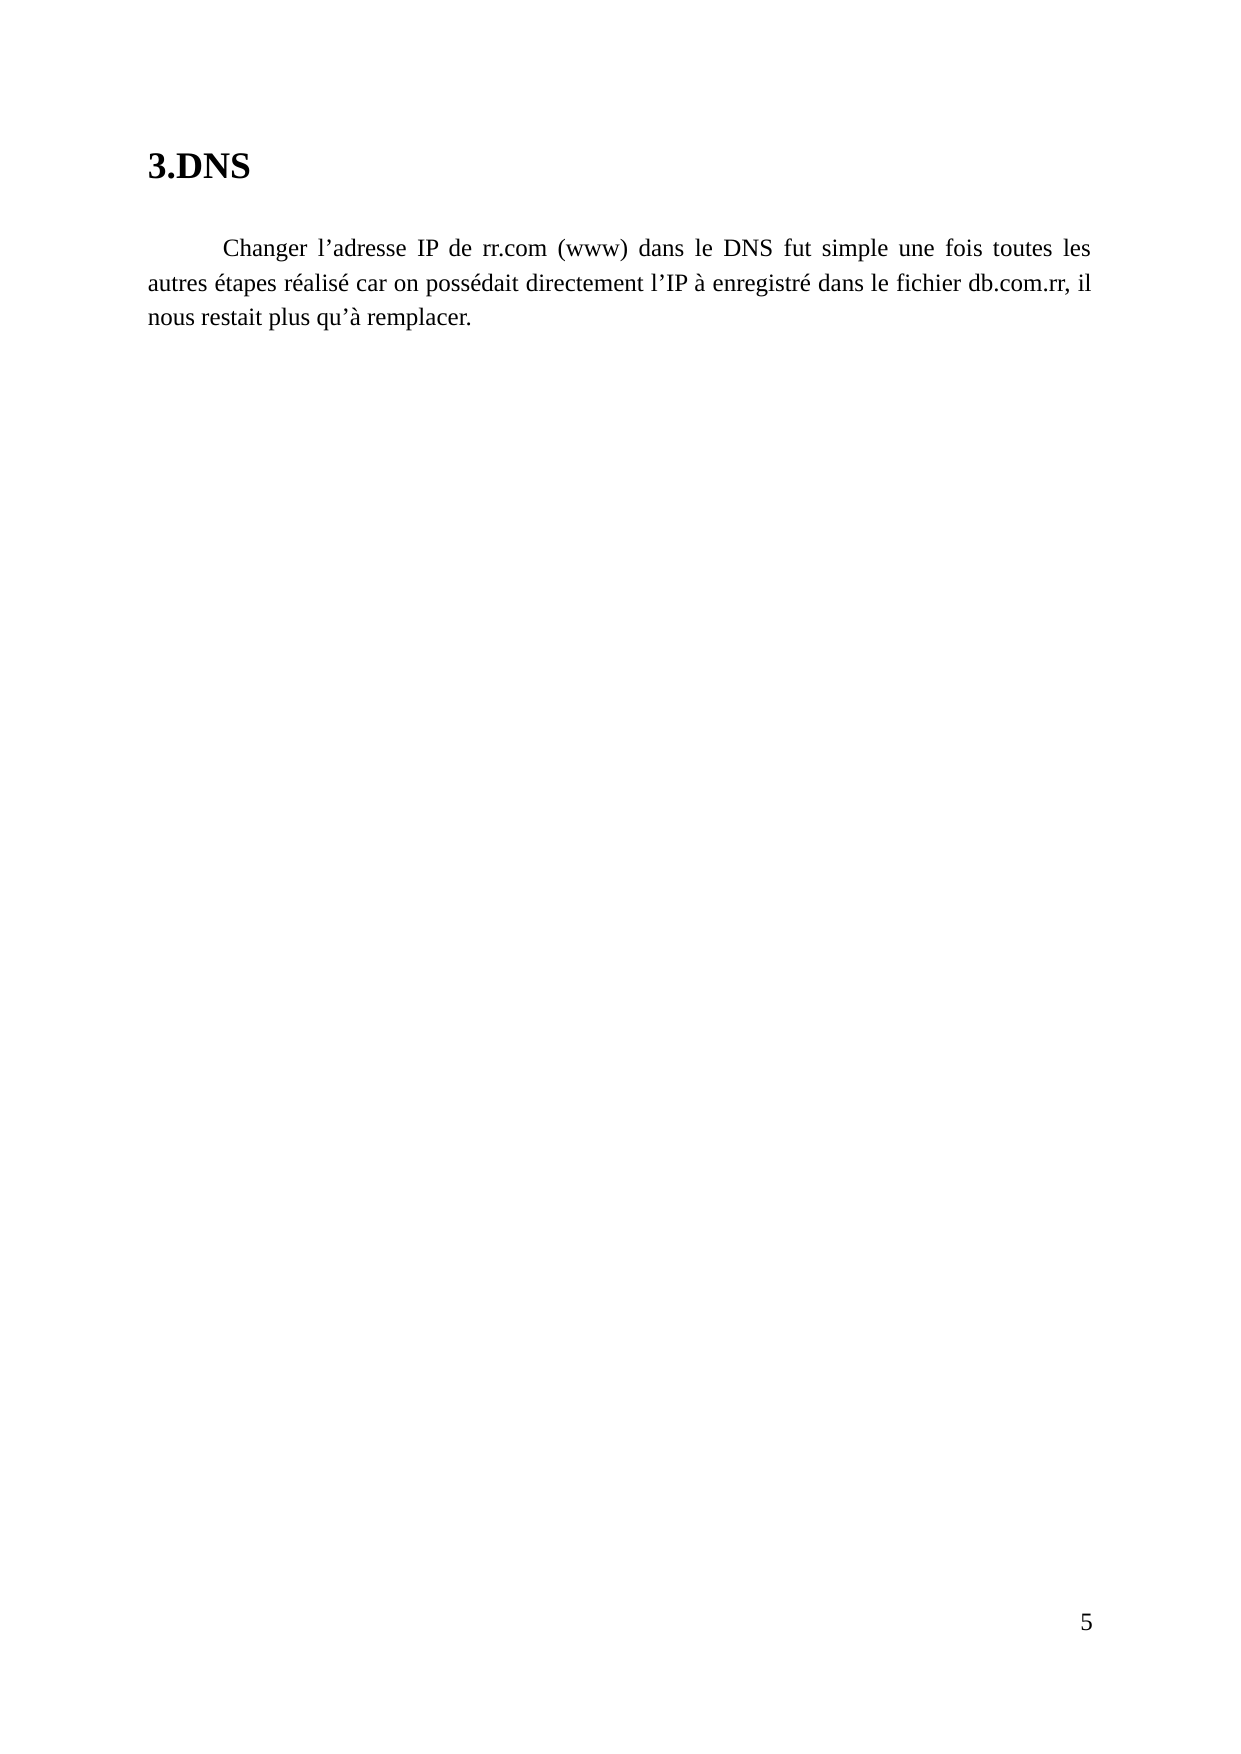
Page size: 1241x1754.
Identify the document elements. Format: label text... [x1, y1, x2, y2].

subtitle DNS [148, 143, 1093, 186]
text Changer l’adresse IP de rr.com (www) dans le DNS fut simple une fois toutes les autres étapes réalisé car on possédait directement l’IP à enregistré dans le fichier db.com.rr, il nous restait plus qu’à remplacer. [148, 233, 1093, 331]
